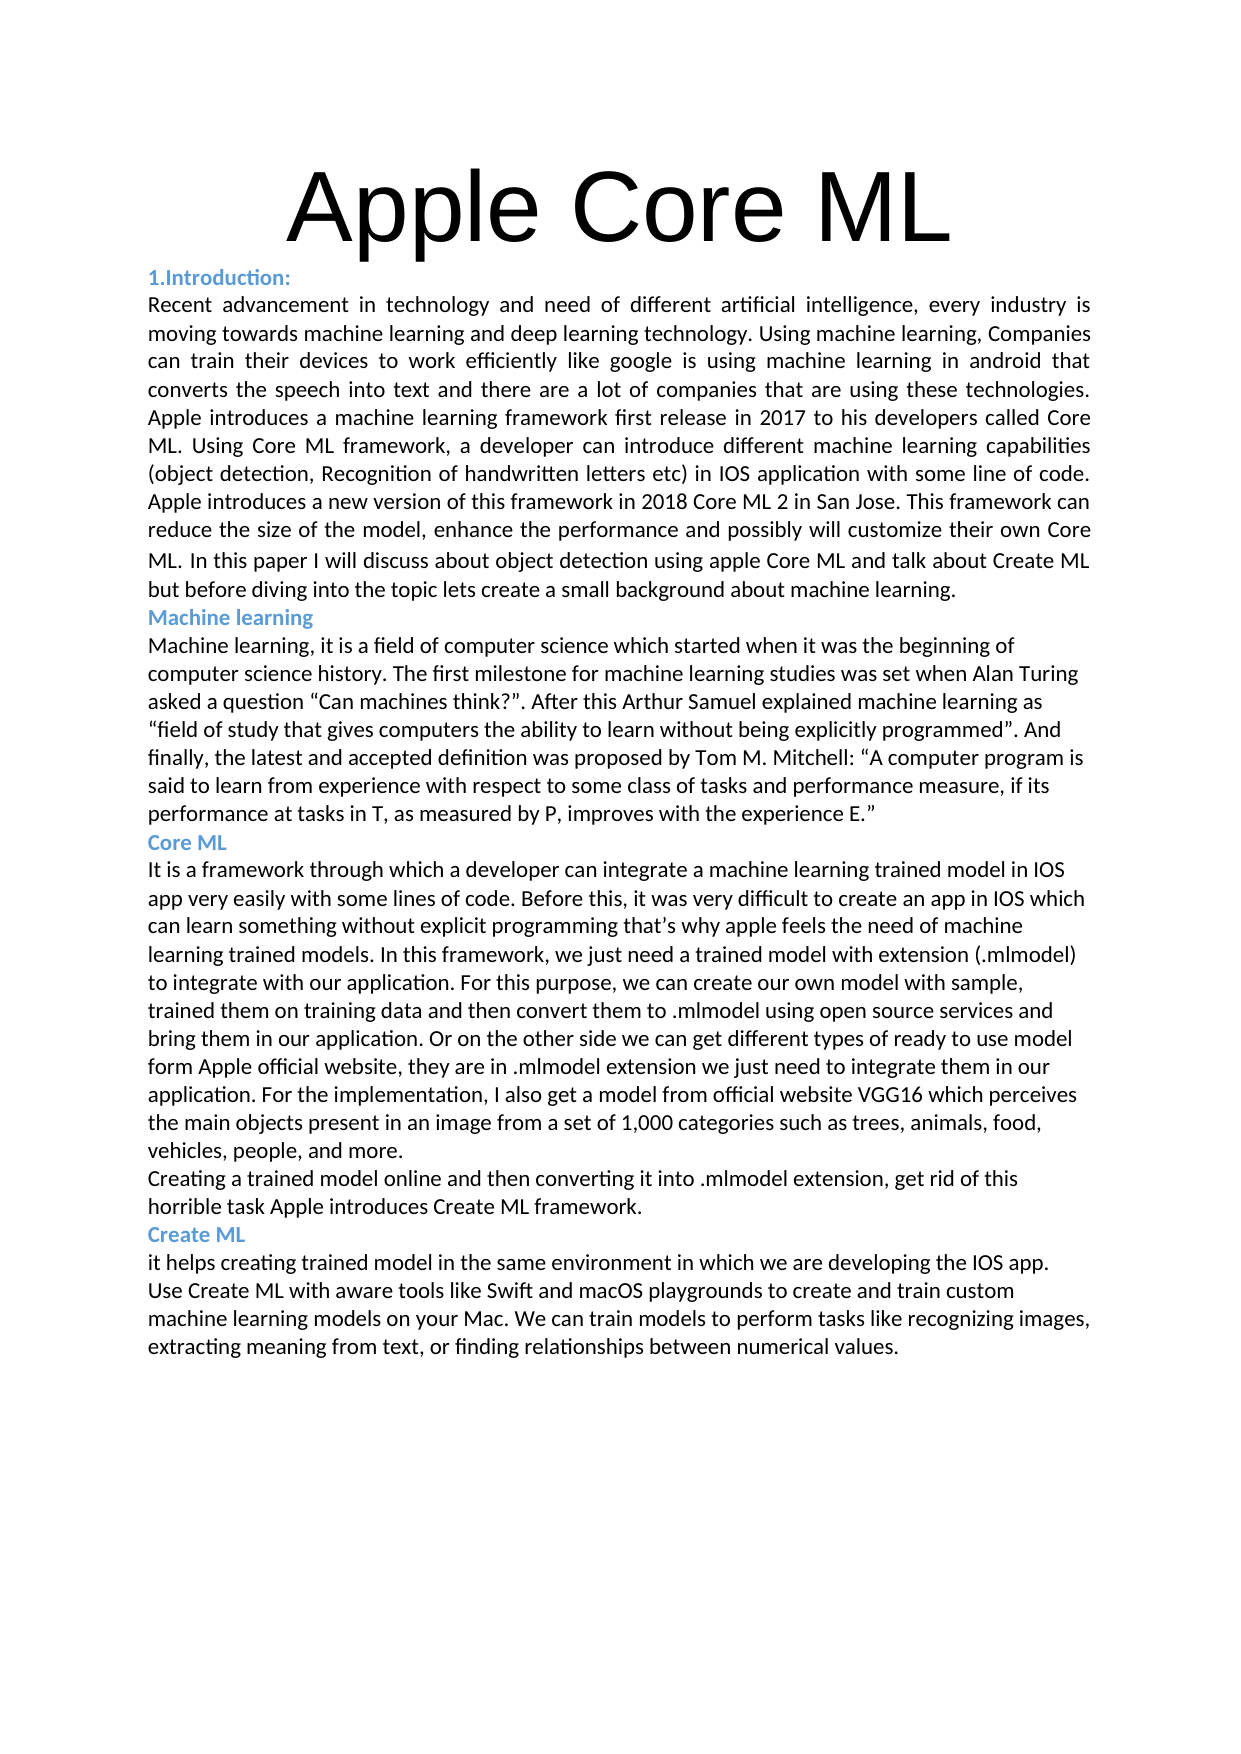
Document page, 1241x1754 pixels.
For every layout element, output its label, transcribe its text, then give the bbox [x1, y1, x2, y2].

text Recent advancement in technology and need of different artificial intelligence, every industry is moving towards machine learning and deep learning technology. Using machine learning, Companies can train their devices to work efficiently like google is using machine learning in android that converts the speech into text and there are a lot of companies that are using these technologies. Apple introduces a machine learning framework first release in 2017 to his developers called Core ML. Using Core ML framework, a developer can introduce different machine learning capabilities (object detection, Recognition of handwritten letters etc) in IOS application with some line of code. Apple introduces a new version of this framework in 2018 Core ML 2 in San Jose. This framework can reduce the size of the model, enhance the performance and possibly will customize their own Core ML. In this paper I will discuss about object detection using apple Core ML and talk about Create ML but before diving into the topic lets create a small background about machine learning. [148, 291, 1093, 603]
text 1.Introduction: [148, 263, 1093, 291]
text Creating a trained model online and then converting it into .mlmodel extension, get rid of this horrible task Apple introduces Create ML framework. [148, 1164, 1093, 1220]
text Create ML [148, 1220, 1093, 1248]
text It is a framework through which a developer can integrate a machine learning trained model in IOS app very easily with some lines of code. Before this, it was very difficult to create an app in IOS which can learn something without explicit programming that’s why apple feels the need of machine learning trained models. In this framework, we just need a trained model with extension (.mlmodel) to integrate with our application. For this purpose, we can create our own model with sample, trained them on training data and then convert them to .mlmodel using open source services and bring them in our application. Or on the other side we can get different types of ready to use model form Apple official website, they are in .mlmodel extension we just need to integrate them in our application. For the implementation, I also get a model from official website VGG16 which perceives the main objects present in an image from a set of 1,000 categories such as trees, animals, food, vehicles, people, and more. [148, 856, 1093, 1164]
text Machine learning, it is a field of computer science which started when it was the beginning of computer science history. The first milestone for machine learning studies was set when Alan Turing asked a question “Can machines think?”. After this Arthur Samuel explained machine learning as “field of study that gives computers the ability to learn without being explicitly programmed”. And finally, the latest and accepted definition was proposed by Tom M. Mitchell: “A computer program is said to learn from experience with respect to some class of tasks and performance measure, if its performance at tasks in T, as measured by P, improves with the experience E.” [148, 631, 1093, 828]
text Core ML [148, 828, 1093, 856]
text Machine learning [148, 603, 1093, 631]
text Apple Core ML [148, 148, 1093, 263]
text it helps creating trained model in the same environment in which we are developing the IOS app. [148, 1248, 1093, 1276]
text Use Create ML with aware tools like Swift and macOS playgrounds to create and train custom machine learning models on your Mac. We can train models to perform tasks like recognizing images, extracting meaning from text, or finding relationships between numerical values. [148, 1276, 1093, 1360]
